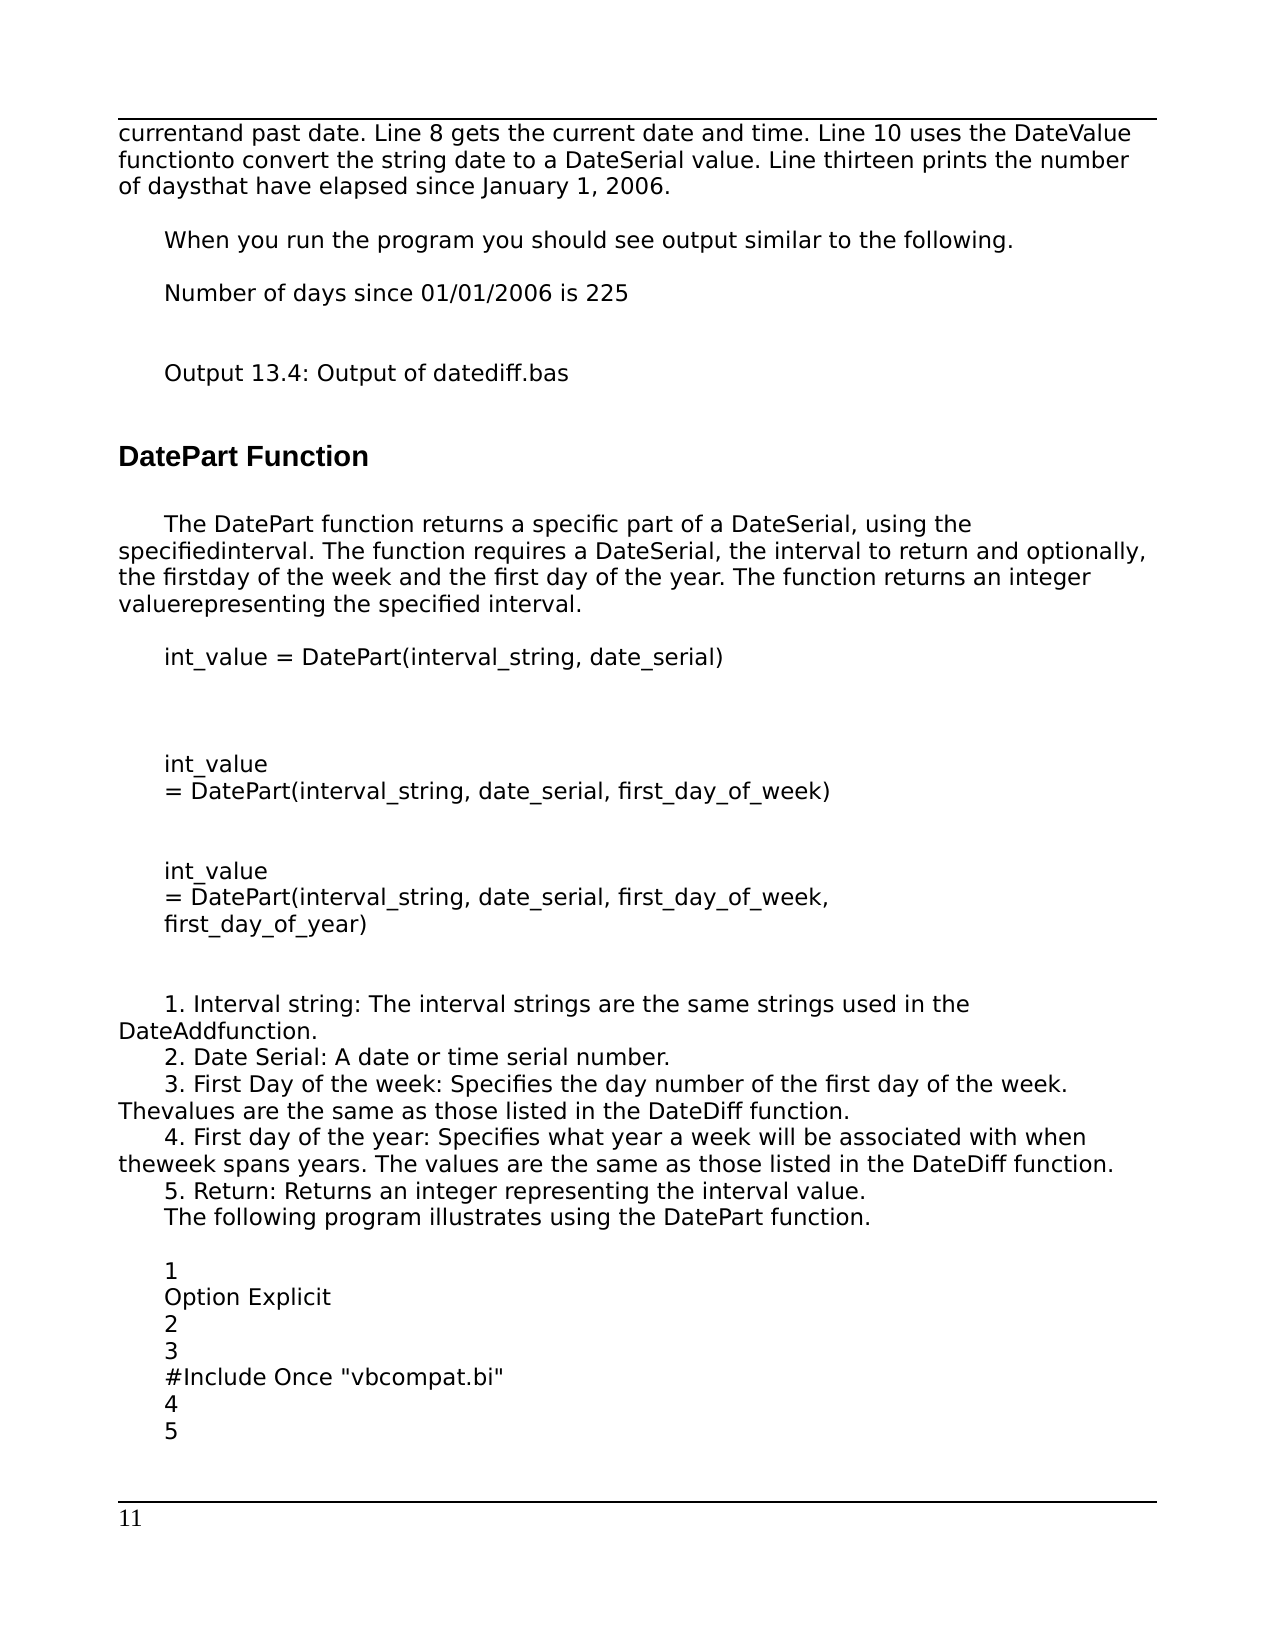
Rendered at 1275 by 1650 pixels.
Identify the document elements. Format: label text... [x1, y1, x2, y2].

text 3 [118, 1338, 1157, 1364]
text Output 13.4: Output of datediff.bas [118, 360, 1157, 387]
text Number of days since 01/01/2006 is 225 [118, 280, 1157, 307]
text 4. First day of the year: Specifies what year a week will be associated with when theweek spans years. The values are the same as those listed in the DateDiff function. [118, 1124, 1157, 1178]
text 5. Return: Returns an integer representing the interval value. [118, 1178, 1157, 1204]
text The DatePart function returns a specific part of a DateSerial, using the specifiedinterval. The function requires a DateSerial, the interval to return and optionally, the firstday of the week and the first day of the year. The function returns an integer valuerepresenting the specified interval. [118, 511, 1157, 618]
text int_value [118, 751, 1157, 778]
text 5 [118, 1418, 1157, 1444]
text int_value = DatePart(interval_string, date_serial) [118, 644, 1157, 671]
text The following program illustrates using the DatePart function. [118, 1204, 1157, 1231]
text When you run the program you should see output similar to the following. [118, 227, 1157, 253]
text = DatePart(interval_string, date_serial, first_day_of_week, [118, 884, 1157, 911]
text 1 [118, 1258, 1157, 1284]
text 4 [118, 1391, 1157, 1418]
text 3. First Day of the week: Specifies the day number of the first day of the week. Thevalues are the same as those listed in the DateDiff function. [118, 1071, 1157, 1124]
text 2 [118, 1311, 1157, 1338]
subtitle DatePart Function [118, 438, 1157, 472]
text 2. Date Serial: A date or time serial number. [118, 1044, 1157, 1071]
text currentand past date. Line 8 gets the current date and time. Line 10 uses the DateValue functionto convert the string date to a DateSerial value. Line thirteen prints the number of daysthat have elapsed since January 1, 2006. [118, 120, 1157, 200]
text 1. Interval string: The interval strings are the same strings used in the DateAddfunction. [118, 991, 1157, 1044]
text = DatePart(interval_string, date_serial, first_day_of_week) [118, 778, 1157, 804]
text int_value [118, 858, 1157, 884]
text Option Explicit [118, 1284, 1157, 1311]
text #Include Once "vbcompat.bi" [118, 1364, 1157, 1391]
text first_day_of_year) [118, 911, 1157, 938]
